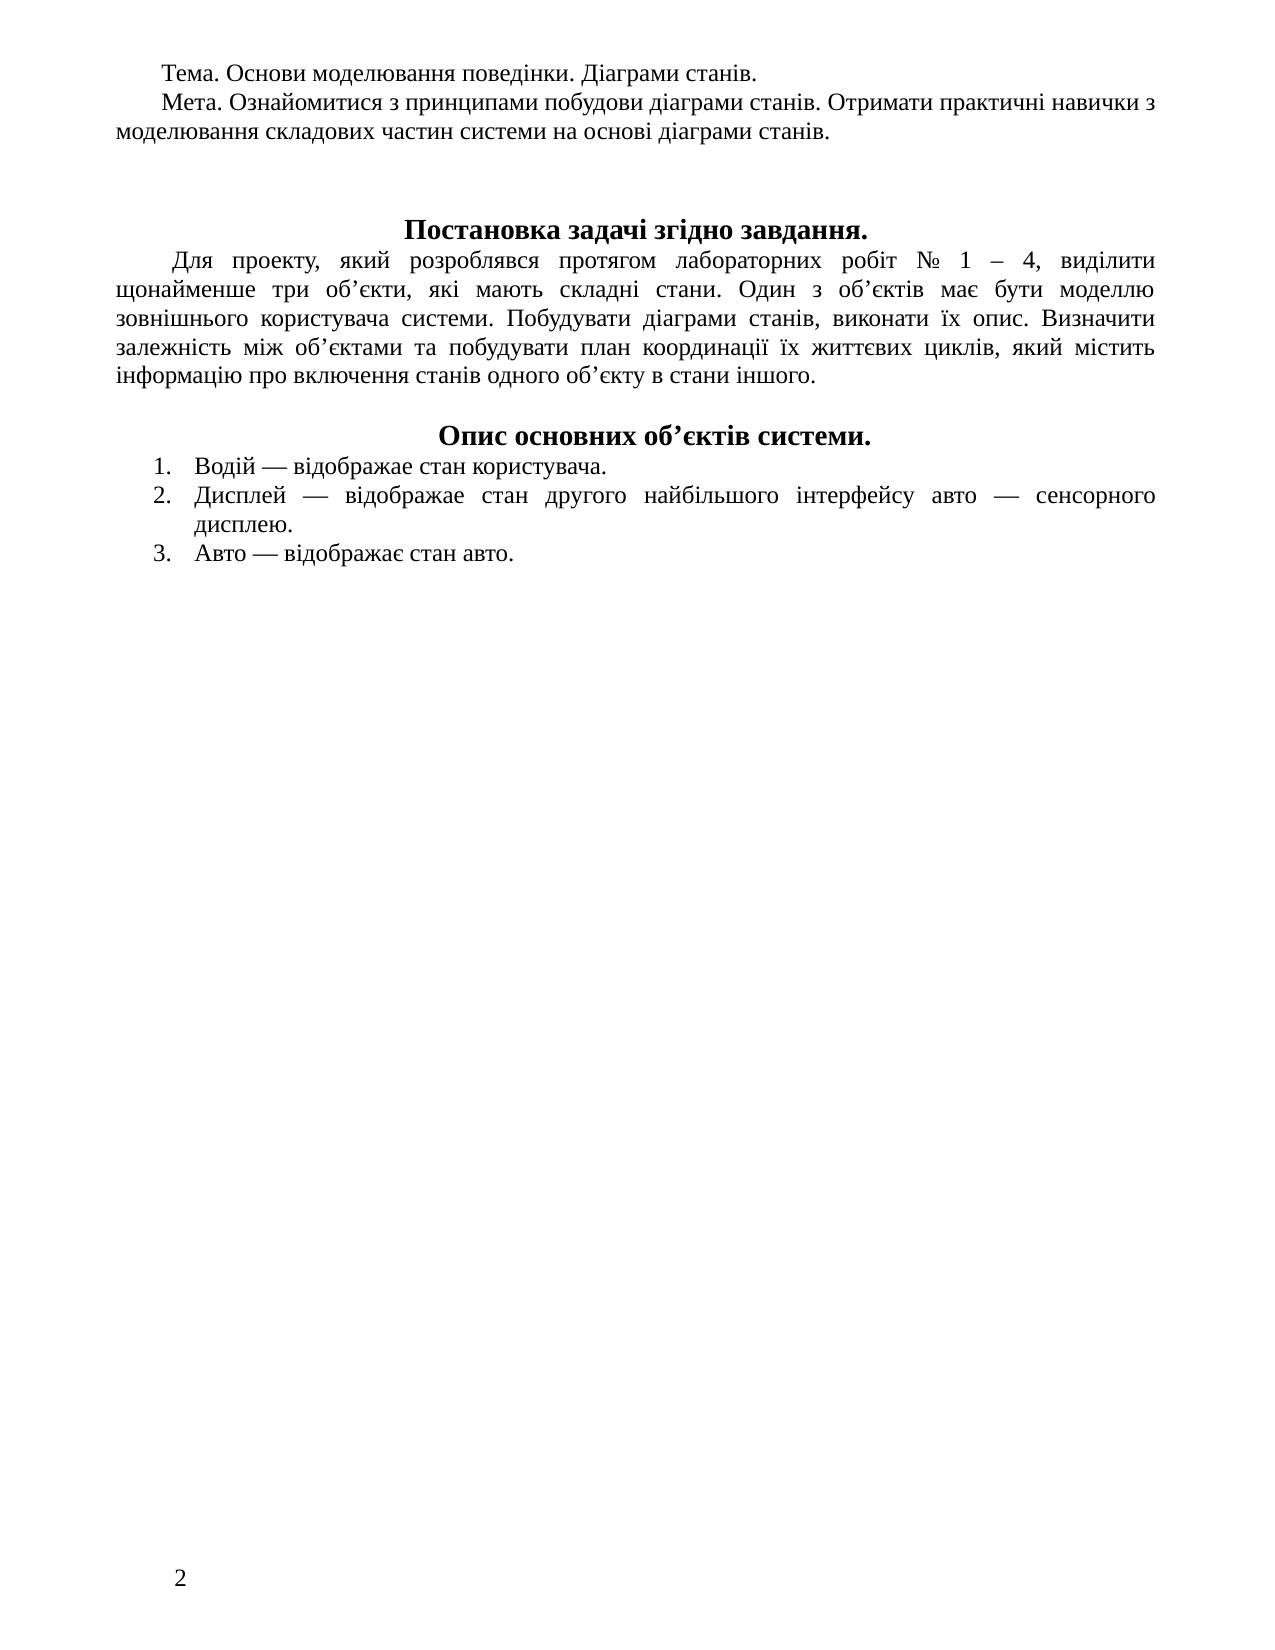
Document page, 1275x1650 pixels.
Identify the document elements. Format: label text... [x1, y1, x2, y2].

text Мета. Ознайомитися з принципами побудови діаграми станів. Отримати практичні навички з моделювання складових частин системи на основі діаграми станів. [116, 87, 1156, 145]
text Тема. Основи моделювання поведінки. Діаграми станів. [116, 58, 1156, 87]
list Дисплей — відображае стан другого найбільшого інтерфейсу авто — сенсорного дисплею. [153, 480, 1156, 538]
text Постановка задачі згідно завдання. [116, 212, 1156, 245]
list Водій — відображае стан користувача. [153, 451, 1156, 480]
text Для проекту, який розроблявся протягом лабораторних робіт № 1 – 4, виділити щонайменше три об’єкти, які мають складні стани. Один з об’єктів має бути моделлю зовнішнього користувача системи. Побудувати діаграми станів, виконати їх опис. Визначити залежність між об’єктами та побудувати план координації їх життєвих циклів, який містить інформацію про включення станів одного об’єкту в стани іншого. [116, 245, 1156, 389]
list Авто — відображає стан авто. [153, 538, 1156, 566]
list Опис основних об’єктів системи. [116, 418, 1156, 451]
